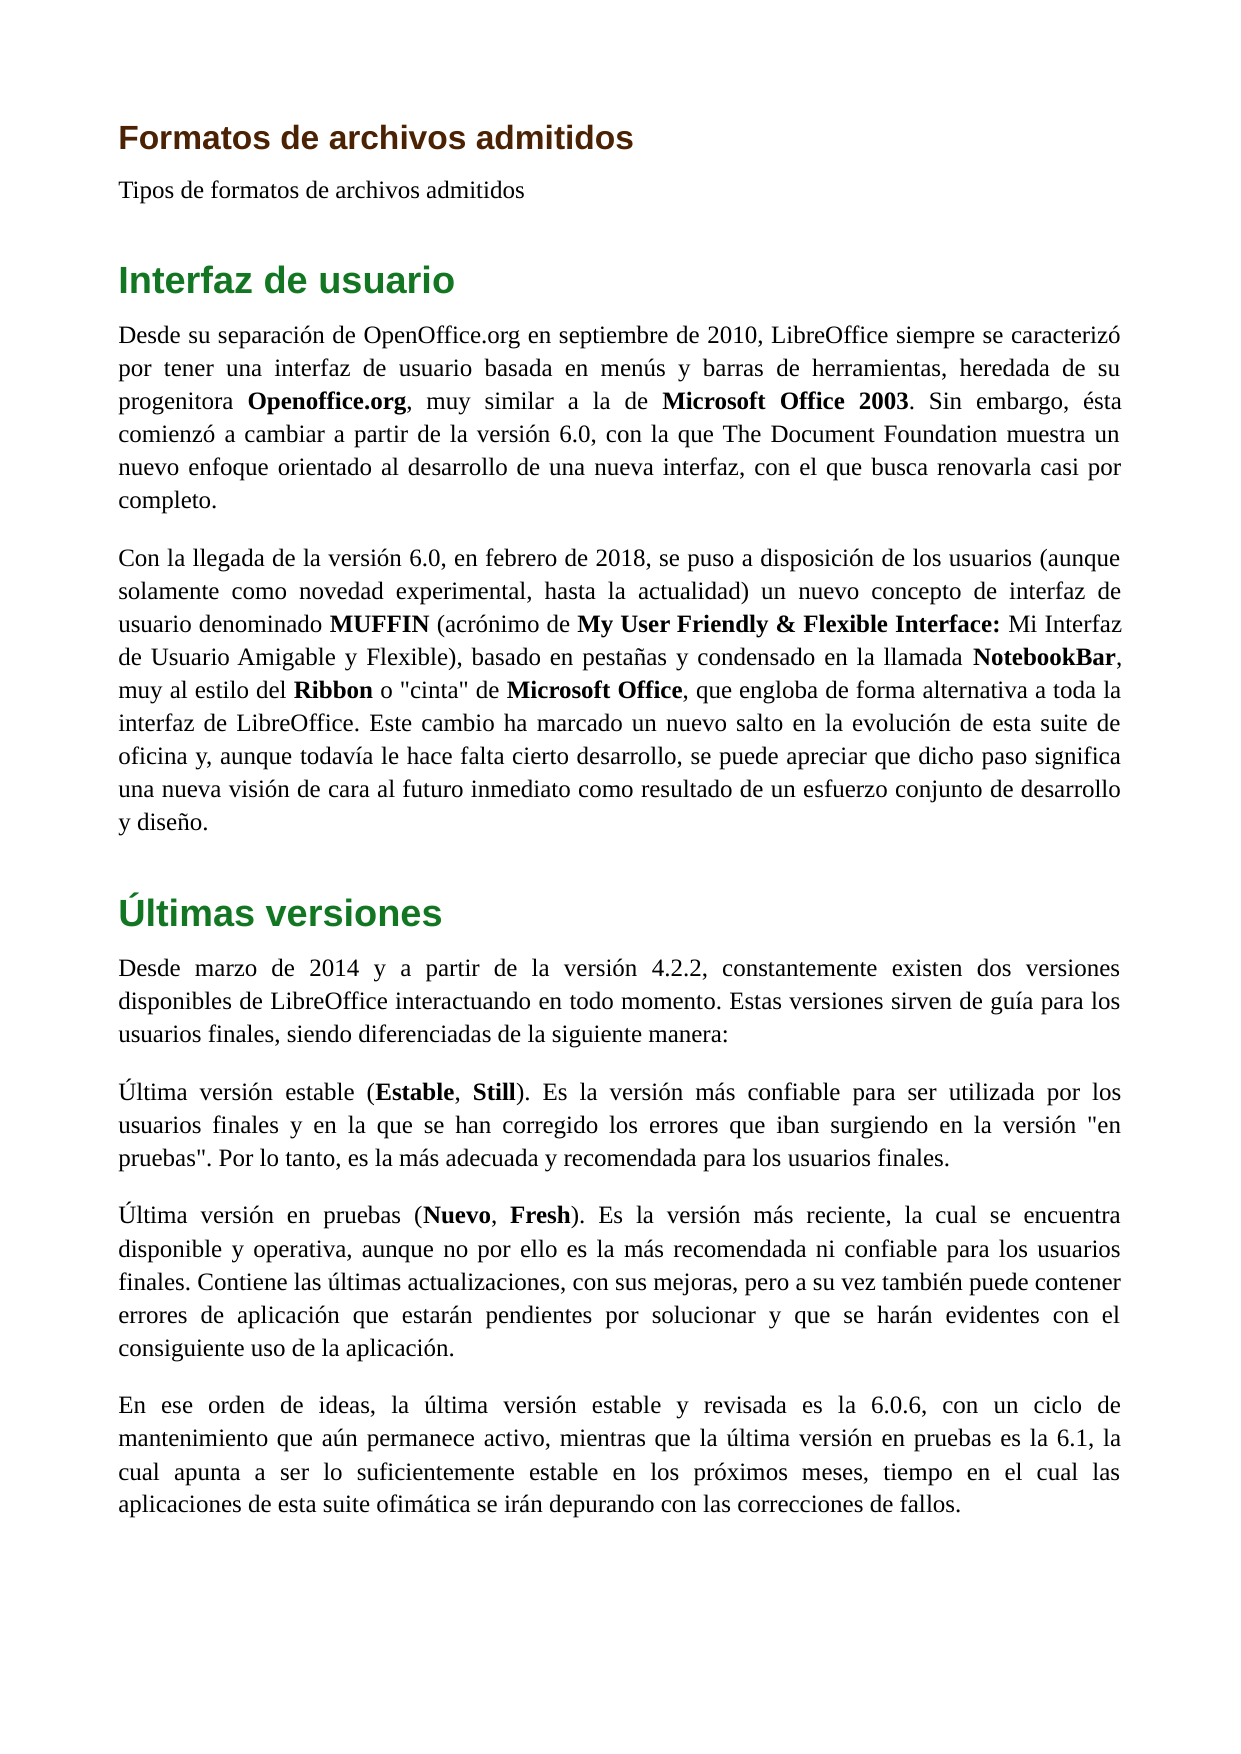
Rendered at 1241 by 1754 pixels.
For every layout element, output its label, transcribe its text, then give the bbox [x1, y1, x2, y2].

text Última versión en pruebas (Nuevo, Fresh). Es la versión más reciente, la cual se encuentra disponible y operativa, aunque no por ello es la más recomendada ni confiable para los usuarios finales. Contiene las últimas actualizaciones, con sus mejoras, pero a su vez también puede contener errores de aplicación que estarán pendientes por solucionar y que se harán evidentes con el consiguiente uso de la aplicación. [118, 1201, 1122, 1361]
subtitle Formatos de archivos admitidos [118, 118, 1122, 157]
text En ese orden de ideas, la última versión estable y revisada es la 6.0.6, con un ciclo de mantenimiento que aún permanece activo, mientras que la última versión en pruebas es la 6.1, la cual apunta a ser lo suficientemente estable en los próximos meses, tiempo en el cual las aplicaciones de esta suite ofimática se irán depurando con las correcciones de fallos. [118, 1391, 1122, 1518]
text Desde marzo de 2014 y a partir de la versión 4.2.2, constantemente existen dos versiones disponibles de LibreOffice interactuando en todo momento. Estas versiones sirven de guía para los usuarios finales, siendo diferenciadas de la siguiente manera: [118, 953, 1122, 1048]
subtitle Interfaz de usuario [118, 258, 1122, 301]
text Tipos de formatos de archivos admitidos [118, 175, 1122, 204]
text Desde su separación de OpenOffice.org en septiembre de 2010, LibreOffice siempre se caracterizó por tener una interfaz de usuario basada en menús y barras de herramientas, heredada de su progenitora Openoffice.org, muy similar a la de Microsoft Office 2003. Sin embargo, ésta comienzó a cambiar a partir de la versión 6.0, con la que The Document Foundation muestra un nuevo enfoque orientado al desarrollo de una nueva interfaz, con el que busca renovarla casi por completo. [118, 320, 1122, 514]
text Última versión estable (Estable, Still). Es la versión más confiable para ser utilizada por los usuarios finales y en la que se han corregido los errores que iban surgiendo en la versión "en pruebas". Por lo tanto, es la más adecuada y recomendada para los usuarios finales. [118, 1077, 1122, 1172]
subtitle Últimas versiones [118, 890, 1122, 934]
text Con la llegada de la versión 6.0, en febrero de 2018, se puso a disposición de los usuarios (aunque solamente como novedad experimental, hasta la actualidad) un nuevo concepto de interfaz de usuario denominado MUFFIN (acrónimo de My User Friendly & Flexible Interface: Mi Interfaz de Usuario Amigable y Flexible), basado en pestañas y condensado en la llamada NotebookBar, muy al estilo del Ribbon o "cinta" de Microsoft Office, que engloba de forma alternativa a toda la interfaz de LibreOffice. Este cambio ha marcado un nuevo salto en la evolución de esta suite de oficina y, aunque todavía le hace falta cierto desarrollo, se puede apreciar que dicho paso significa una nueva visión de cara al futuro inmediato como resultado de un esfuerzo conjunto de desarrollo y diseño. [118, 543, 1122, 836]
